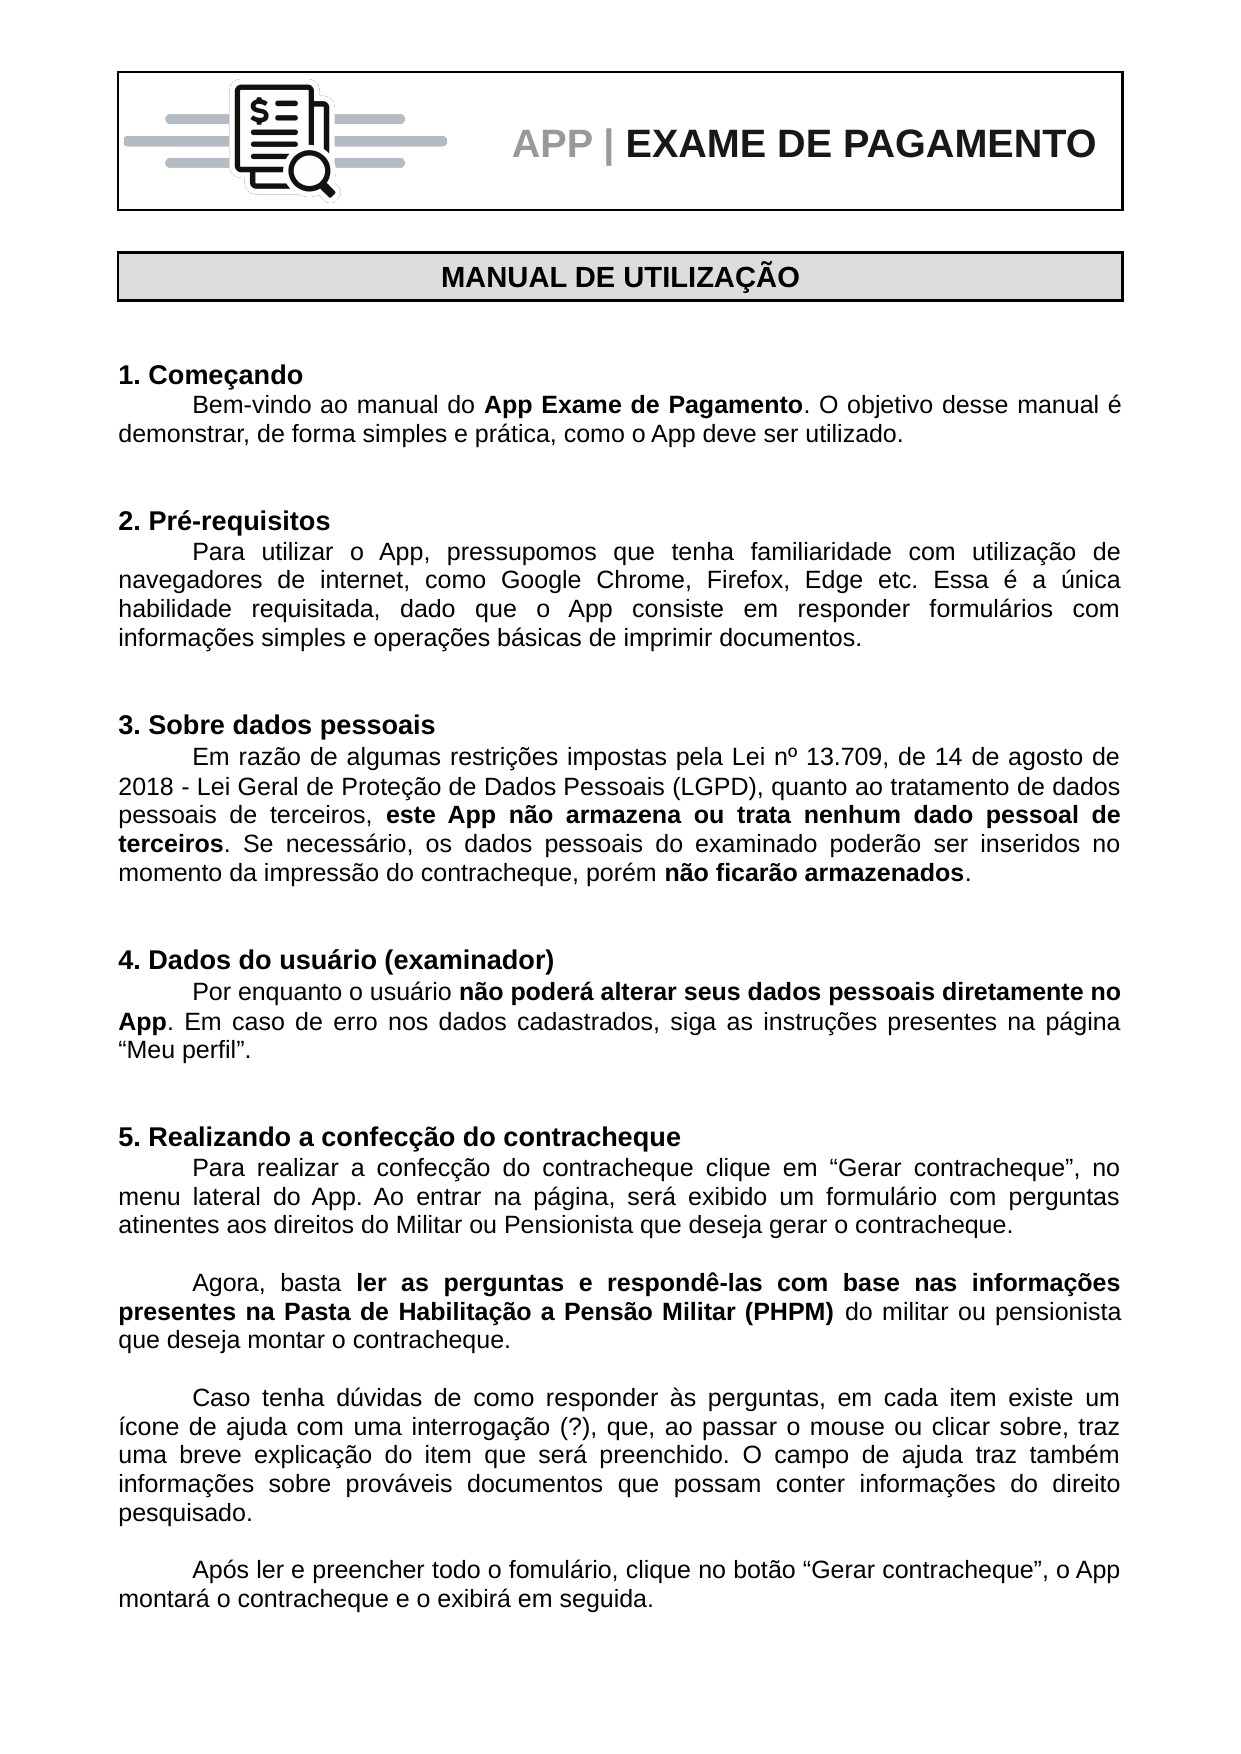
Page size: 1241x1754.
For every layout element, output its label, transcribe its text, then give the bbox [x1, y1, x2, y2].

table_cell [118, 211, 1123, 251]
text Agora, basta ler as perguntas e respondê-las com base nas informações presentes na Pasta de Habilitação a Pensão Militar (PHPM) do militar ou pensionista que deseja montar o contracheque. [118, 1268, 1122, 1354]
text 4. Dados do usuário (examinador) [118, 944, 1122, 975]
text Por enquanto o usuário não poderá alterar seus dados pessoais diretamente no App. Em caso de erro nos dados cadastrados, siga as instruções presentes na página “Meu perfil”. [118, 975, 1122, 1064]
text 3. Sobre dados pessoais [118, 709, 1122, 740]
table_header [119, 73, 453, 208]
text Caso tenha dúvidas de como responder às perguntas, em cada item existe um ícone de ajuda com uma interrogação (?), que, ao passar o mouse ou clicar sobre, traz uma breve explicação do item que será preenchido. O campo de ajuda traz também informações sobre prováveis documentos que possam conter informações do direito pesquisado. [118, 1383, 1122, 1526]
table_cell MANUAL DE UTILIZAÇÃO [119, 254, 1121, 299]
text Para utilizar o App, pressupomos que tenha familiaridade com utilização de navegadores de internet, como Google Chrome, Firefox, Edge etc. Essa é a única habilidade requisitada, dado que o App consiste em responder formulários com informações simples e operações básicas de imprimir documentos. [118, 536, 1122, 651]
text 5. Realizando a confecção do contracheque [118, 1121, 1122, 1153]
picture [123, 79, 447, 203]
text Para realizar a confecção do contracheque clique em “Gerar contracheque”, no menu lateral do App. Ao entrar na página, será exibido um formulário com perguntas atinentes aos direitos do Militar ou Pensionista que deseja gerar o contracheque. [118, 1153, 1122, 1239]
text Após ler e preencher todo o fomulário, clique no botão “Gerar contracheque”, o App montará o contracheque e o exibirá em seguida. [118, 1555, 1122, 1613]
text Em razão de algumas restrições impostas pela Lei nº 13.709, de 14 de agosto de 2018 - Lei Geral de Proteção de Dados Pessoais (LGPD), quanto ao tratamento de dados pessoais de terceiros, este App não armazena ou trata nenhum dado pessoal de terceiros. Se necessário, os dados pessoais do examinado poderão ser inseridos no momento da impressão do contracheque, porém não ficarão armazenados. [118, 740, 1122, 886]
text 1. Começando [118, 359, 1122, 390]
table_header APP | EXAME DE PAGAMENTO [453, 73, 1121, 208]
text 2. Pré-requisitos [118, 505, 1122, 536]
text Bem-vindo ao manual do App Exame de Pagamento. O objetivo desse manual é demonstrar, de forma simples e prática, como o App deve ser utilizado. [118, 390, 1122, 448]
